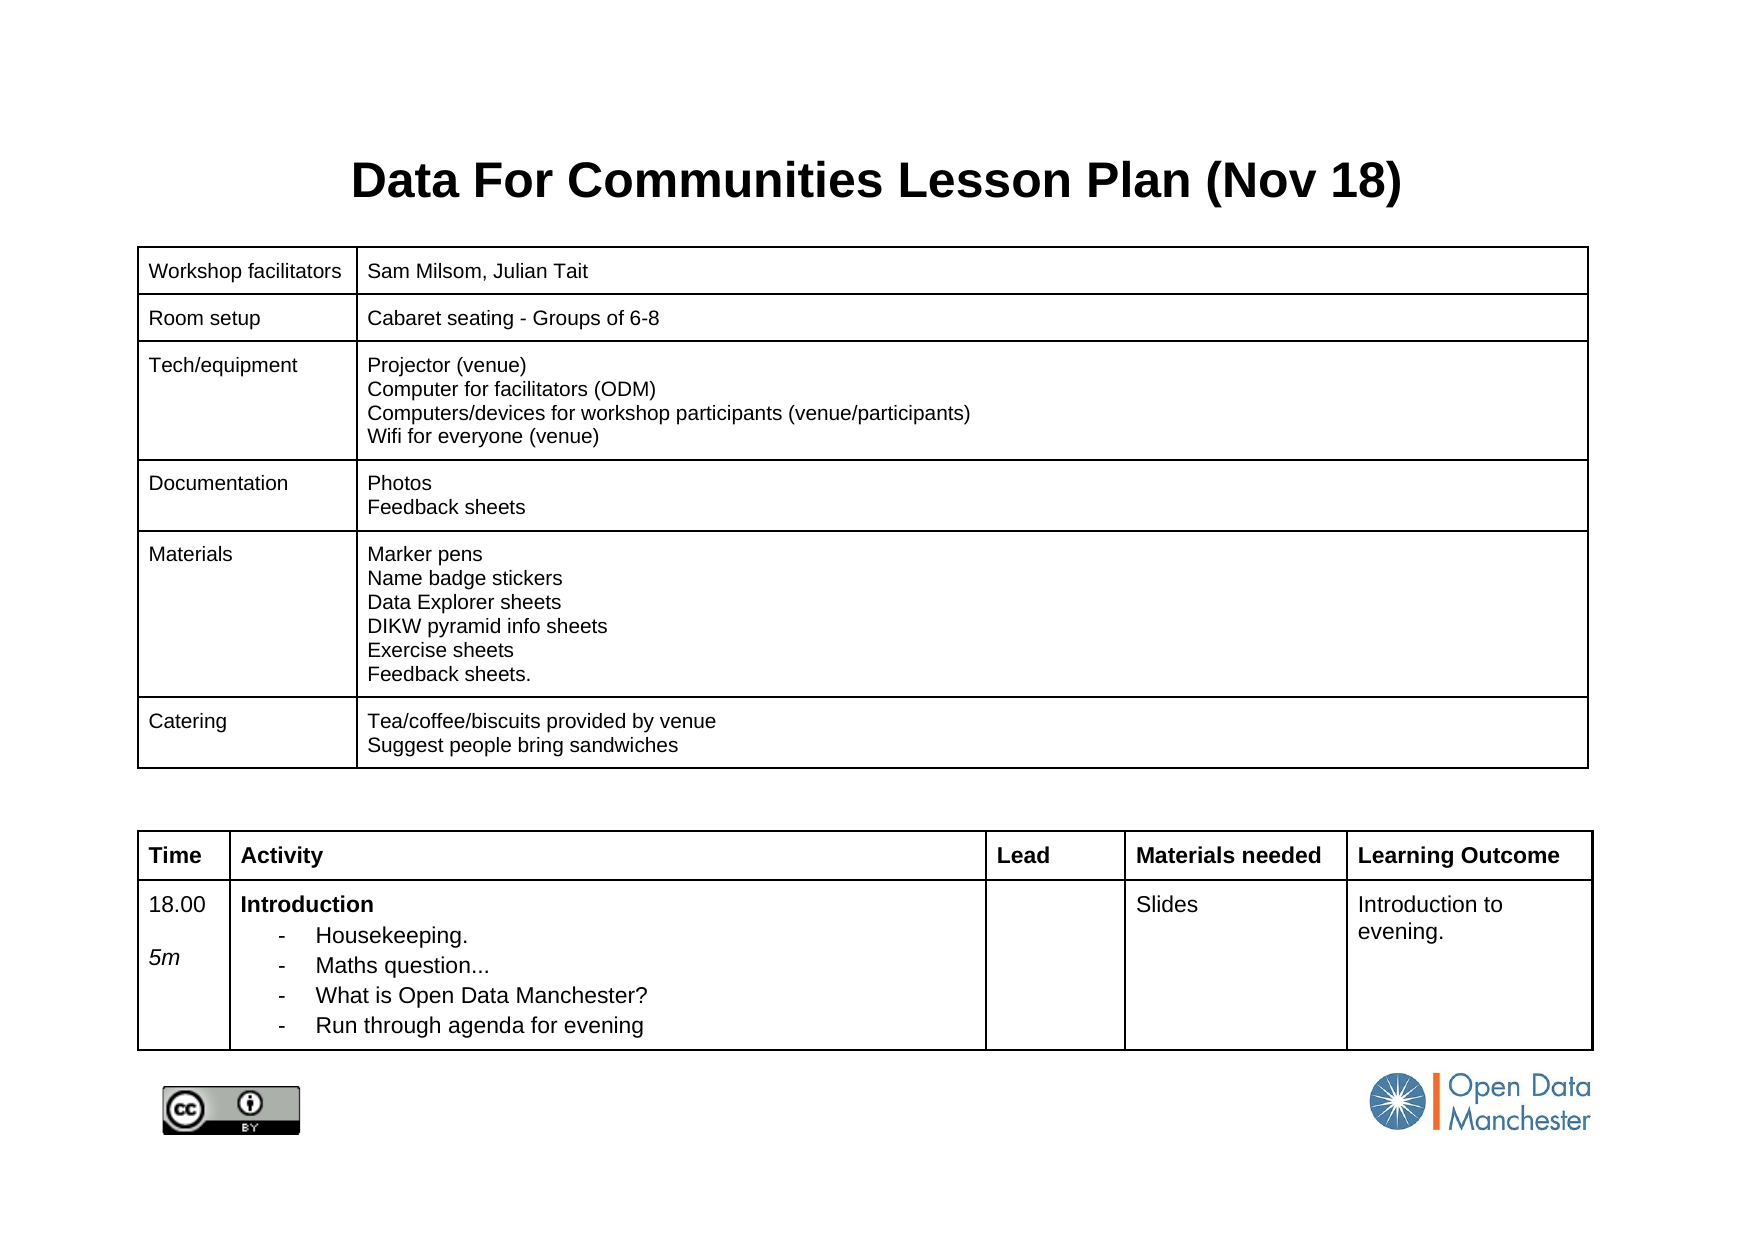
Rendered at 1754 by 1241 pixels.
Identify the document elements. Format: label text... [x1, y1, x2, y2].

table_header Learning Outcome [1348, 832, 1591, 879]
text Data For Communities Lesson Plan (Nov 18) [150, 150, 1604, 207]
table_header Materials needed [1126, 832, 1346, 879]
table_cell Catering [139, 698, 356, 767]
table_cell Cabaret seating - Groups of 6-8 [358, 295, 1587, 340]
table_cell Materials [139, 532, 356, 696]
table_header Lead [987, 832, 1124, 879]
table_cell Introduction Housekeeping. Maths question... What is Open Data Manchester? Run through agenda for evening [231, 881, 985, 1049]
table_cell 18.00 5m [139, 881, 229, 1049]
table_cell Photos Feedback sheets [358, 461, 1587, 529]
table_header Sam Milsom, Julian Tait [358, 248, 1587, 293]
table_cell Documentation [139, 461, 356, 529]
table_cell [987, 881, 1124, 1049]
picture [162, 1086, 301, 1135]
table_cell Introduction to evening. [1348, 881, 1591, 1049]
table_header Time [139, 832, 229, 879]
table_cell Tech/equipment [139, 342, 356, 459]
table_cell Slides [1126, 881, 1346, 1049]
table_cell Projector (venue) Computer for facilitators (ODM) Computers/devices for workshop participants (venue/participants) Wifi for everyone (venue) [358, 342, 1587, 459]
table_cell Room setup [139, 295, 356, 340]
table_cell Tea/coffee/biscuits provided by venue Suggest people bring sandwiches [358, 698, 1587, 767]
table_cell Marker pens Name badge stickers Data Explorer sheets DIKW pyramid info sheets Exercise sheets Feedback sheets. [358, 532, 1587, 696]
table_header Workshop facilitators [139, 248, 356, 293]
picture [1362, 1069, 1598, 1135]
table_header Activity [231, 832, 985, 879]
